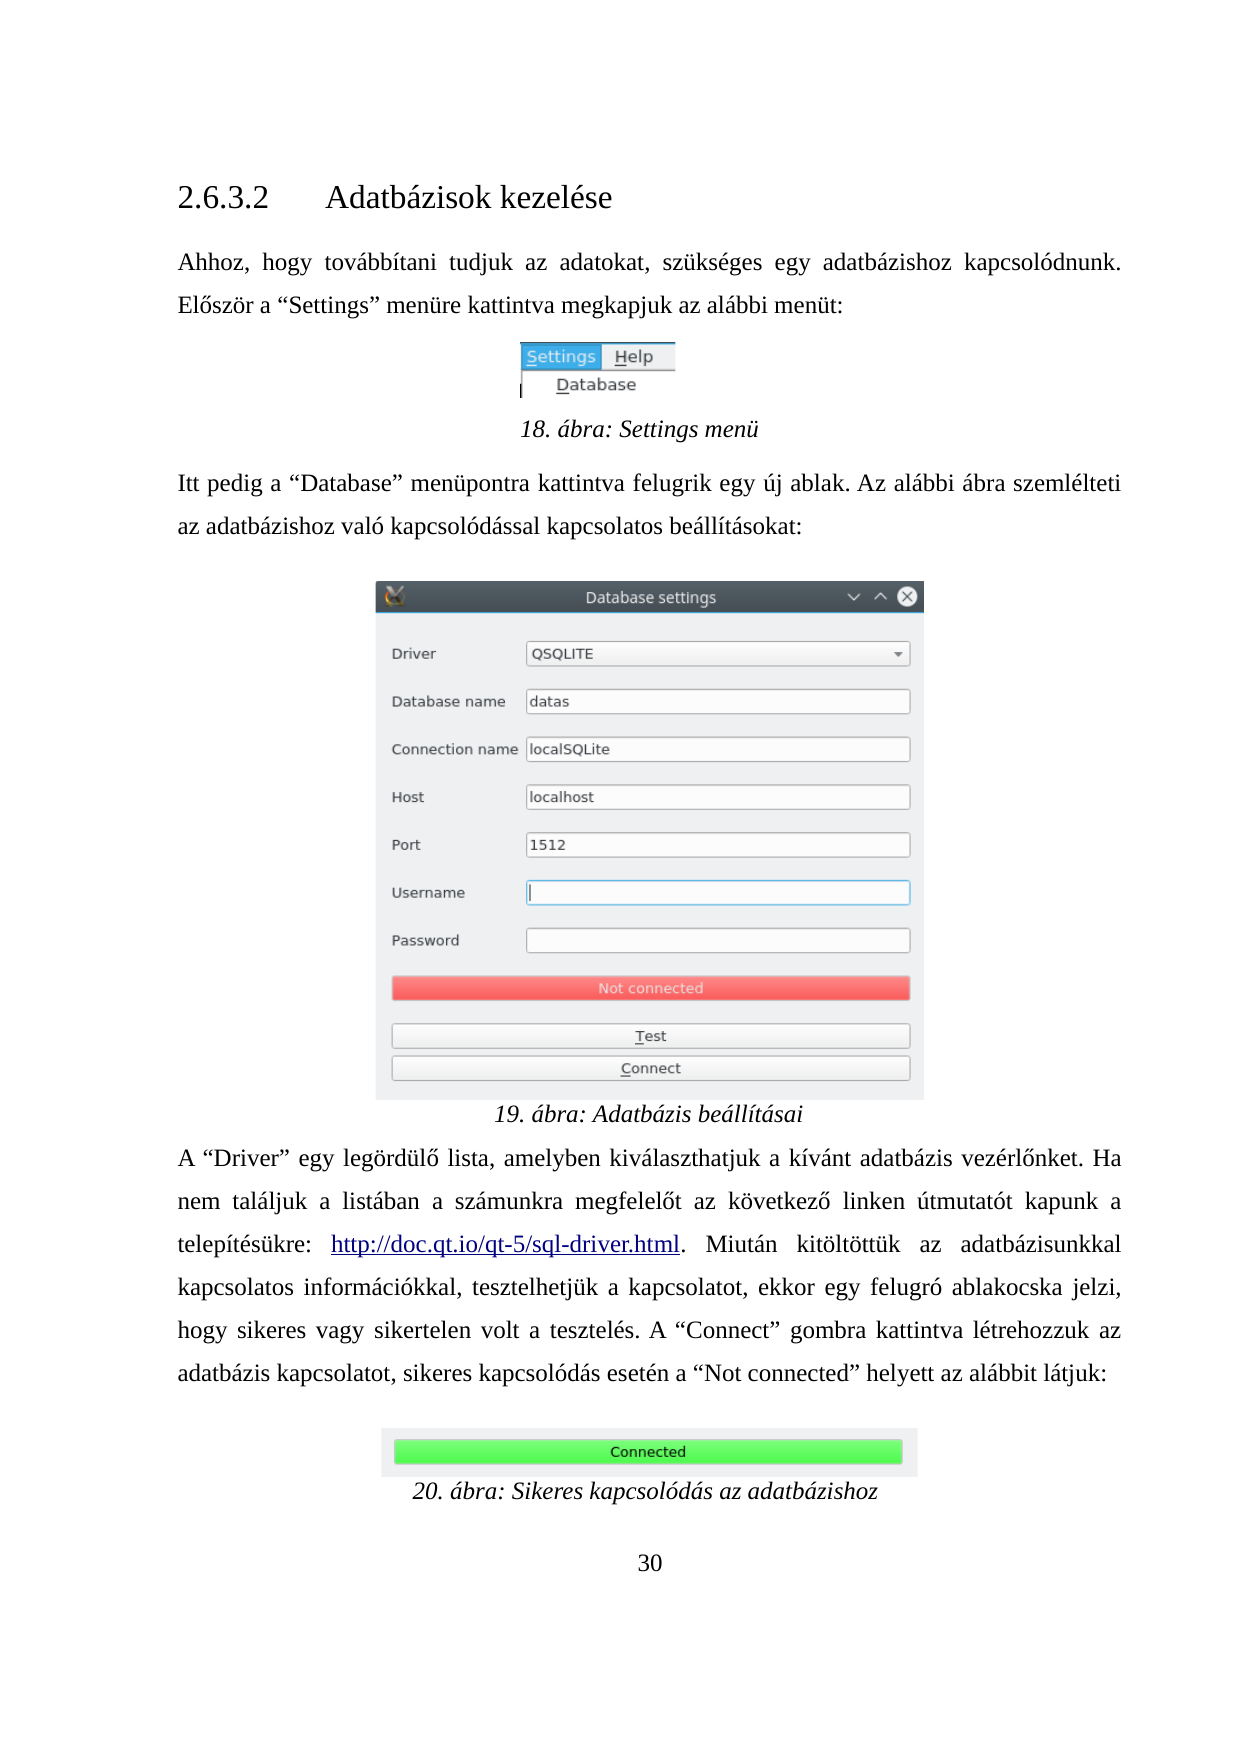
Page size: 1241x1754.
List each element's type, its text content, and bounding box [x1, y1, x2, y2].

picture [381, 1428, 918, 1477]
text 20. ábra: Sikeres kapcsolódás az adatbázishoz [381, 1477, 918, 1505]
text 18. ábra: Settings menü [520, 342, 779, 443]
text Itt pedig a “Database” menüpontra kattintva felugrik egy új ablak. Az alábbi ábra szemlélteti az adatbázishoz való kapcsolódással kapcsolatos beállításokat: [177, 348, 1122, 540]
text 19. ábra: Adatbázis beállításai [376, 1100, 924, 1128]
text Ahhoz, hogy továbbítani tudjuk az adatokat, szükséges egy adatbázishoz kapcsolódnunk. Először a “Settings” menüre kattintva megkapjuk az alábbi menüt: [177, 247, 1122, 319]
picture [520, 342, 676, 398]
text A “Driver” egy legördülő lista, amelyben kiválaszthatjuk a kívánt adatbázis vezérlőnket. Ha nem találjuk a listában a számunkra megfelelőt az következő linken útmutatót kapunk a telepítésükre: http://doc.qt.io/qt-5/sql-driver.html. Miután kitöltöttük az adatbázisunkkal kapcsolatos információkkal, tesztelhetjük a kapcsolatot, ekkor egy felugró ablakocska jelzi, hogy sikeres vagy sikertelen volt a tesztelés. A “Connect” gombra kattintva létrehozzuk az adatbázis kapcsolatot, sikeres kapcsolódás esetén a “Not connected” helyett az alábbit látjuk: [177, 569, 1122, 1387]
subtitle Adatbázisok kezelése [177, 177, 1122, 216]
picture [375, 581, 924, 1100]
